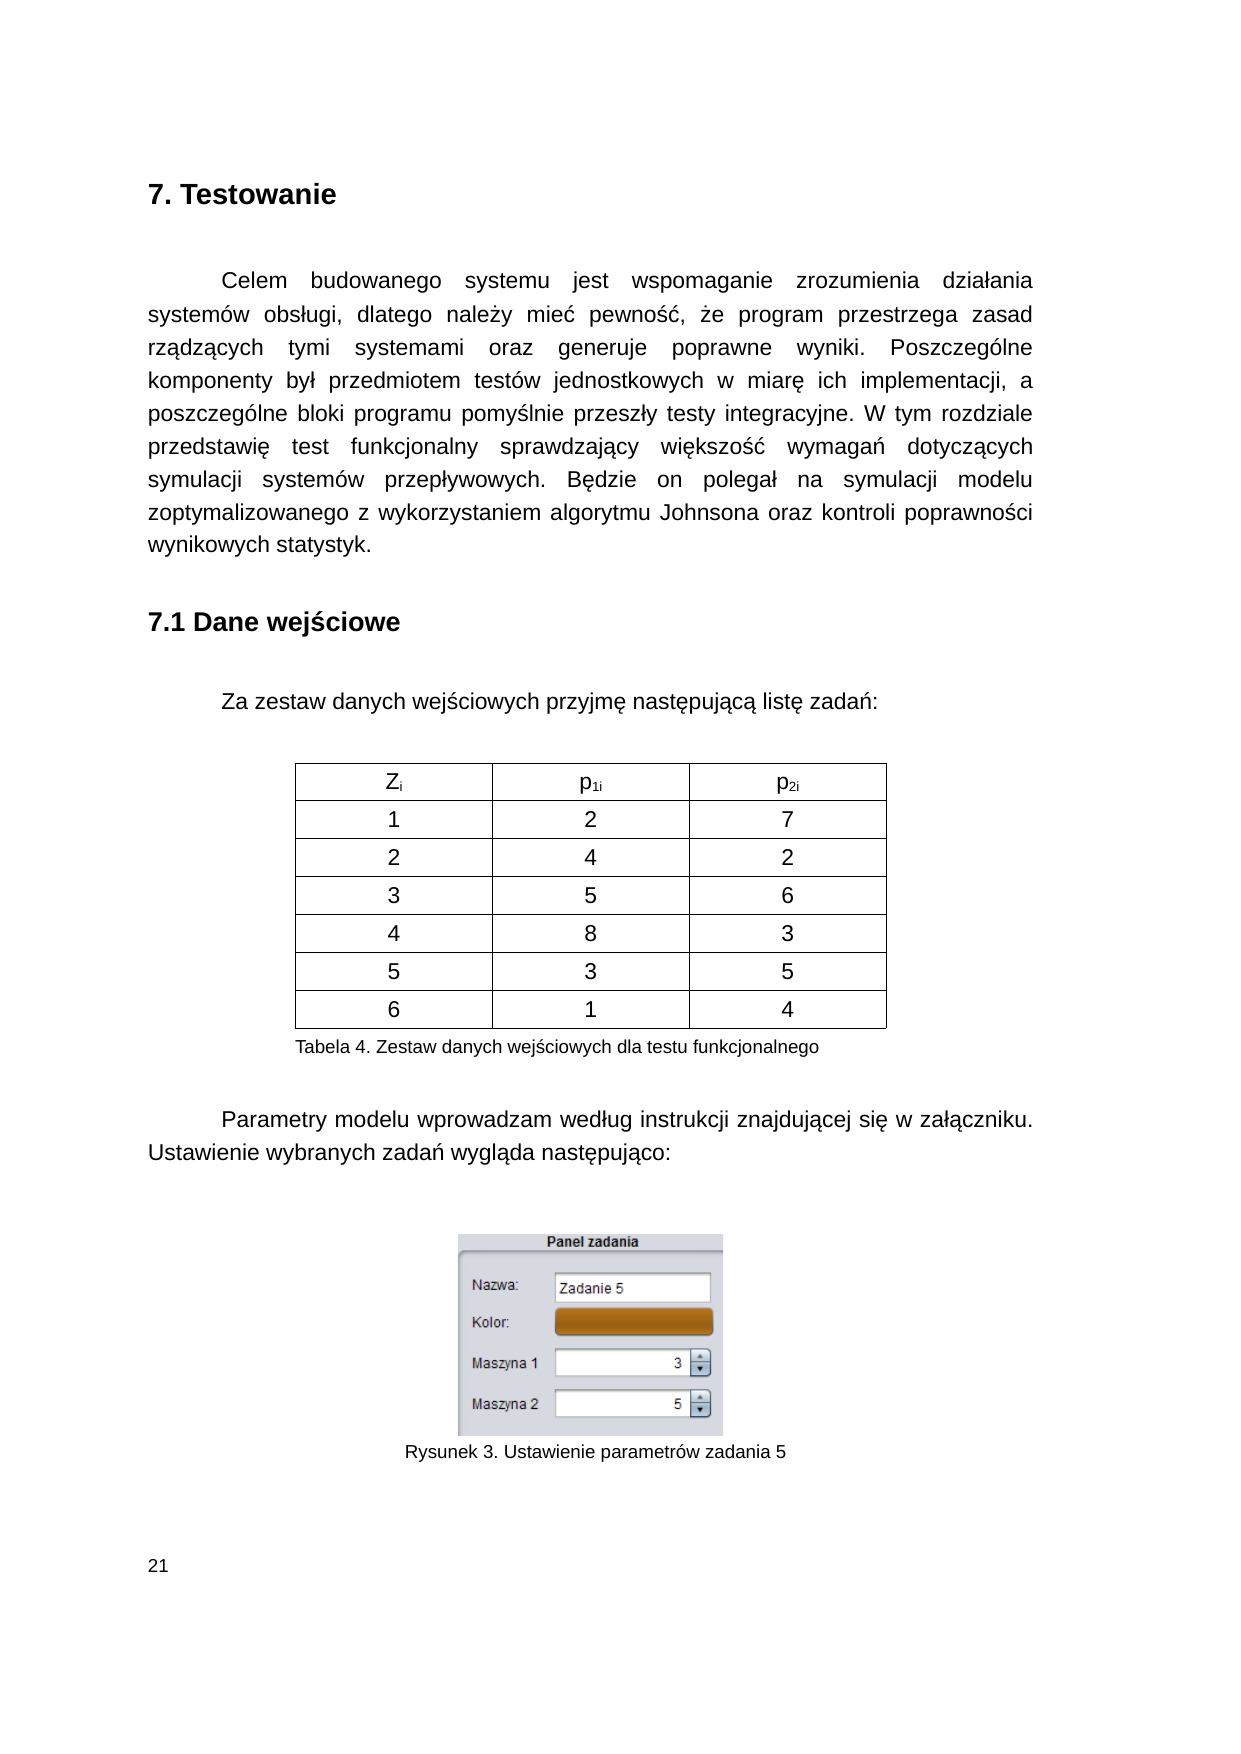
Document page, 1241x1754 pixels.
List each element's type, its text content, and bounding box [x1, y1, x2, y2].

table_cell 7 [690, 801, 886, 838]
table_cell 2 [493, 801, 689, 838]
table_cell 8 [493, 915, 689, 952]
text Za zestaw danych wejściowych przyjmę następującą listę zadań: [148, 684, 1033, 716]
text Rysunek 3. Ustawienie parametrów zadania 5 [148, 1238, 1033, 1462]
table_cell 3 [296, 877, 492, 914]
table_cell 1 [493, 991, 689, 1028]
table_cell 4 [690, 991, 886, 1028]
table_cell 4 [493, 839, 689, 876]
text Celem budowanego systemu jest wspomaganie zrozumienia działania systemów obsługi, dlatego należy mieć pewność, że program przestrzega zasad rządzących tymi systemami oraz generuje poprawne wyniki. Poszczególne komponenty był przedmiotem testów jednostkowych w miarę ich implementacji, a poszczególne bloki programu pomyślnie przeszły testy integracyjne. W tym rozdziale przedstawię test funkcjonalny sprawdzający większość wymagań dotyczących symulacji systemów przepływowych. Będzie on polegał na symulacji modelu zoptymalizowanego z wykorzystaniem algorytmu Johnsona oraz kontroli poprawności wynikowych statystyk. [148, 261, 1033, 558]
text 7. Testowanie [148, 177, 1033, 211]
table_cell 3 [493, 953, 689, 990]
table_header p1i [493, 764, 689, 800]
table_cell 6 [296, 991, 492, 1028]
table_cell 6 [690, 877, 886, 914]
table_cell 5 [493, 877, 689, 914]
table_cell 3 [690, 915, 886, 952]
table_header Zi [296, 764, 492, 800]
table_cell 5 [296, 953, 492, 990]
table_cell 4 [296, 915, 492, 952]
text Tabela 4. Zestaw danych wejściowych dla testu funkcjonalnego [148, 1028, 1033, 1059]
picture [457, 1234, 724, 1436]
table_cell 2 [296, 839, 492, 876]
table_cell 2 [690, 839, 886, 876]
text 7.1 Dane wejściowe [148, 606, 1033, 637]
text Parametry modelu wprowadzam według instrukcji znajdującej się w załączniku. Ustawienie wybranych zadań wygląda następująco: [148, 1106, 1033, 1165]
table_header p2i [690, 764, 886, 800]
table_cell 1 [296, 801, 492, 838]
table_cell 5 [690, 953, 886, 990]
